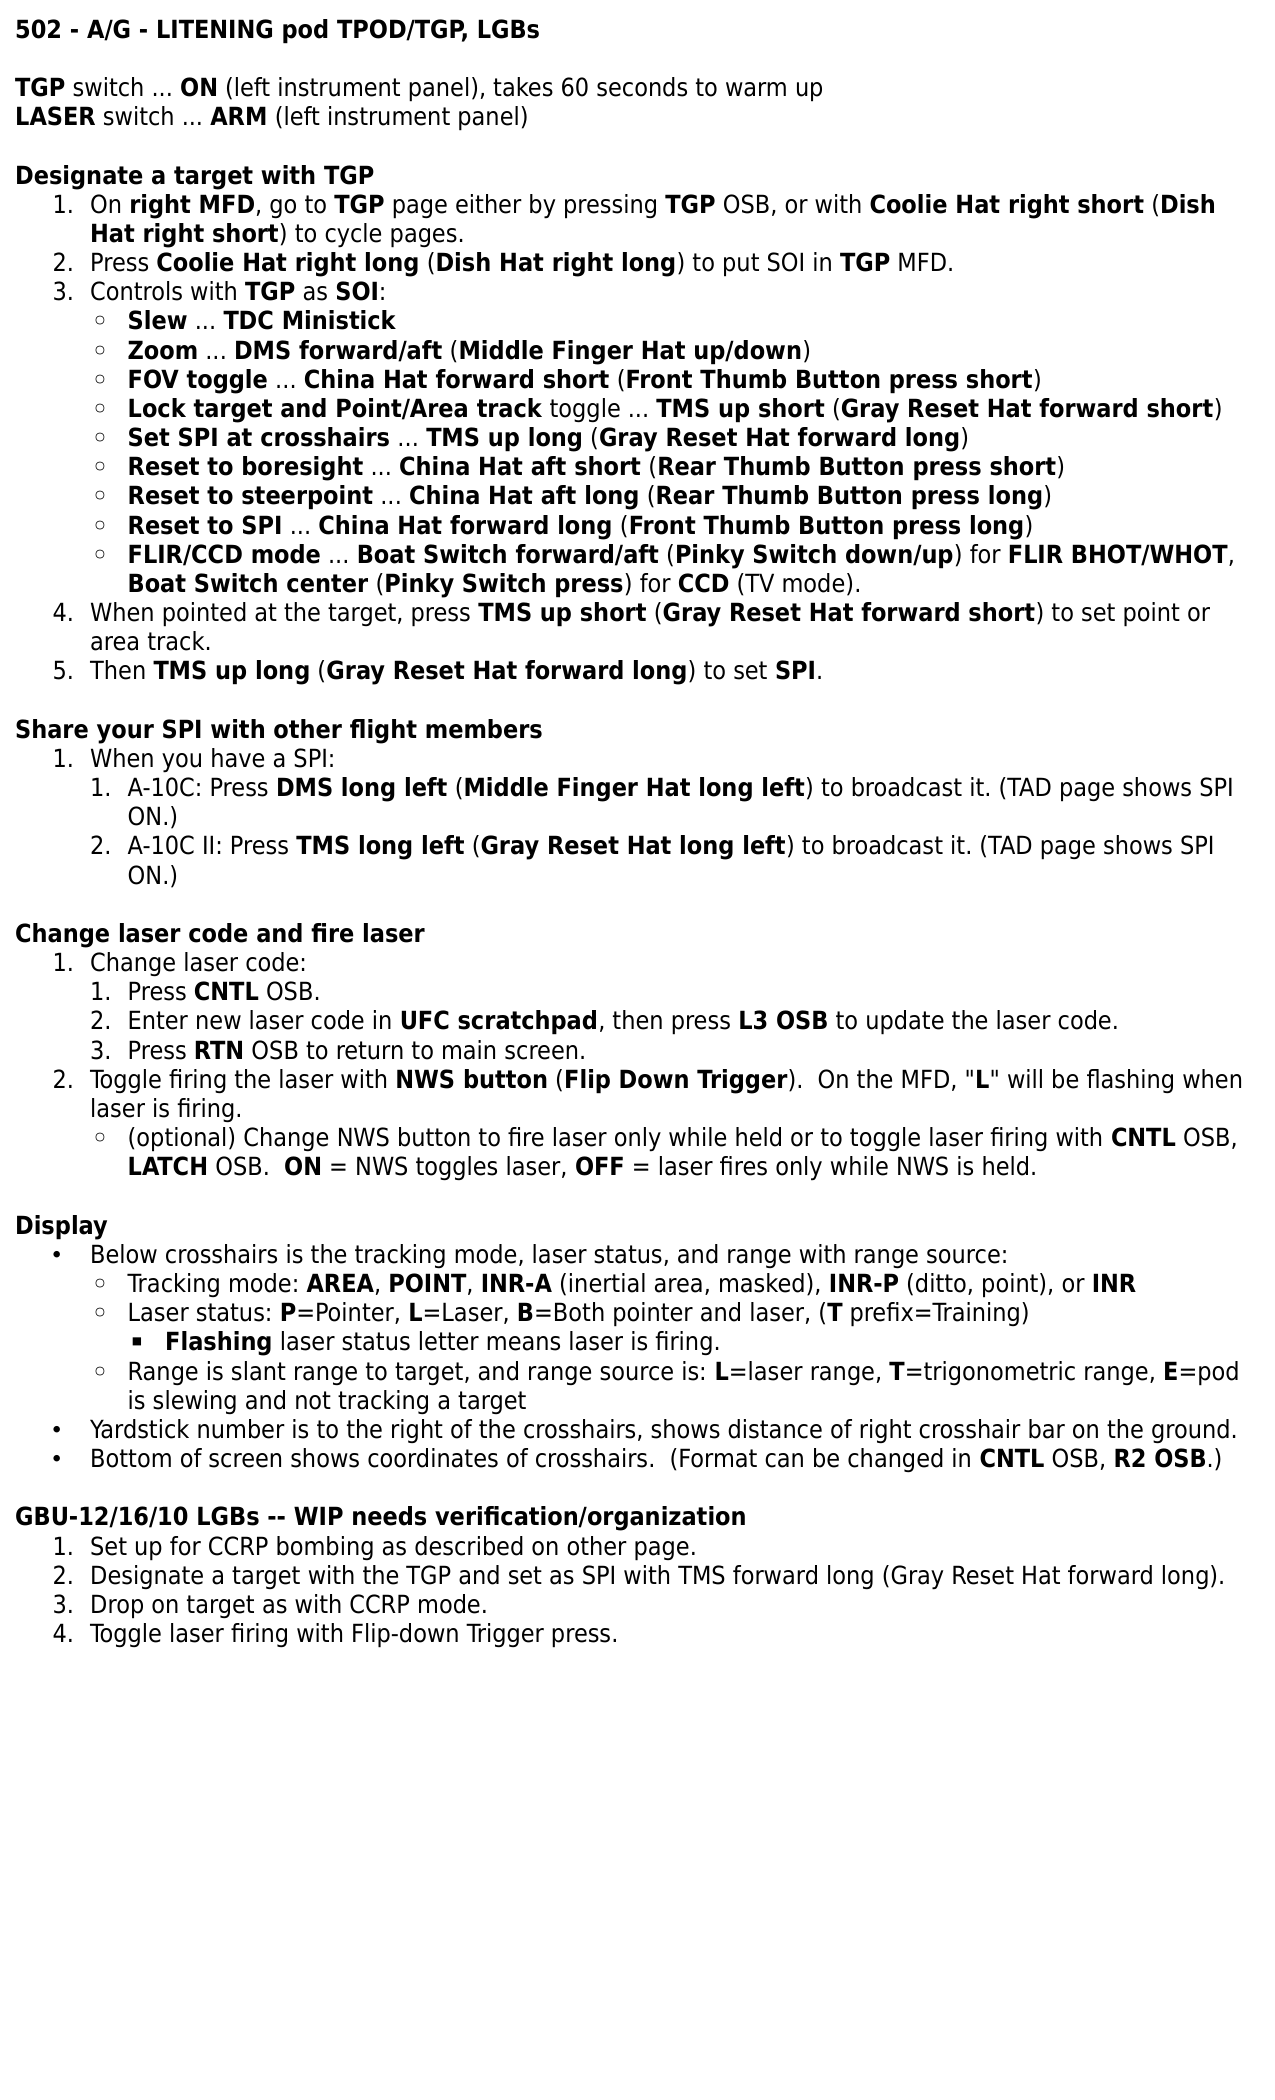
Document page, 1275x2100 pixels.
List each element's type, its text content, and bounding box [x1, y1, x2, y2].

list Bottom of screen shows coordinates of crosshairs. (Format can be changed in CNTL OSB, R2 OSB.) [52, 1444, 1260, 1473]
text TGP switch ... ON (left instrument panel), takes 60 seconds to warm up [15, 73, 1260, 102]
list Press Coolie Hat right long (Dish Hat right long) to put SOI in TGP MFD. [52, 248, 1260, 277]
text Change laser code and fire laser [15, 919, 1260, 948]
text Share your SPI with other flight members [15, 715, 1260, 744]
list FOV toggle ... China Hat forward short (Front Thumb Button press short) [90, 365, 1260, 394]
list Reset to SPI ... China Hat forward long (Front Thumb Button press long) [90, 511, 1260, 540]
list When pointed at the target, press TMS up short (Gray Reset Hat forward short) to set point or area track. [52, 598, 1260, 657]
list Set SPI at crosshairs ... TMS up long (Gray Reset Hat forward long) [90, 423, 1260, 452]
list Reset to steerpoint ... China Hat aft long (Rear Thumb Button press long) [90, 482, 1260, 511]
text LASER switch ... ARM (left instrument panel) [15, 102, 1260, 132]
text Designate a target with TGP [15, 161, 1260, 190]
text Display [15, 1211, 1260, 1240]
list A-10C II: Press TMS long left (Gray Reset Hat long left) to broadcast it. (TAD page shows SPI ON.) [90, 832, 1260, 890]
list Set up for CCRP bombing as described on other page. [52, 1532, 1260, 1561]
list Lock target and Point/Area track toggle ... TMS up short (Gray Reset Hat forward short) [90, 394, 1260, 423]
list Press CNTL OSB. [90, 977, 1260, 1007]
list (optional) Change NWS button to fire laser only while held or to toggle laser firing with CNTL OSB, LATCH OSB. ON = NWS toggles laser, OFF = laser fires only while NWS is held. [90, 1123, 1260, 1182]
list Toggle laser firing with Flip-down Trigger press. [52, 1619, 1260, 1648]
list Change laser code: [52, 948, 1260, 977]
list Drop on target as with CCRP mode. [52, 1590, 1260, 1619]
list Below crosshairs is the tracking mode, laser status, and range with range source: [52, 1240, 1260, 1269]
list On right MFD, go to TGP page either by pressing TGP OSB, or with Coolie Hat right short (Dish Hat right short) to cycle pages. [52, 190, 1260, 248]
list Tracking mode: AREA, POINT, INR-A (inertial area, masked), INR-P (ditto, point), or INR [90, 1269, 1260, 1298]
list Toggle firing the laser with NWS button (Flip Down Trigger). On the MFD, "L" will be flashing when laser is firing. [52, 1065, 1260, 1123]
text 502 - A/G - LITENING pod TPOD/TGP, LGBs [15, 15, 1260, 44]
list Press RTN OSB to return to main screen. [90, 1036, 1260, 1065]
list Laser status: P=Pointer, L=Laser, B=Both pointer and laser, (T prefix=Training) [90, 1298, 1260, 1327]
list Slew ... TDC Ministick [90, 307, 1260, 336]
list Zoom ... DMS forward/aft (Middle Finger Hat up/down) [90, 336, 1260, 365]
list Then TMS up long (Gray Reset Hat forward long) to set SPI. [52, 657, 1260, 686]
list A-10C: Press DMS long left (Middle Finger Hat long left) to broadcast it. (TAD page shows SPI ON.) [90, 773, 1260, 832]
list Designate a target with the TGP and set as SPI with TMS forward long (Gray Reset Hat forward long). [52, 1561, 1260, 1590]
list Reset to boresight ... China Hat aft short (Rear Thumb Button press short) [90, 452, 1260, 482]
list Yardstick number is to the right of the crosshairs, shows distance of right crosshair bar on the ground. [52, 1415, 1260, 1444]
list Enter new laser code in UFC scratchpad, then press L3 OSB to update the laser code. [90, 1007, 1260, 1036]
list Flashing laser status letter means laser is firing. [127, 1327, 1260, 1357]
list Controls with TGP as SOI: [52, 277, 1260, 307]
list FLIR/CCD mode ... Boat Switch forward/aft (Pinky Switch down/up) for FLIR BHOT/WHOT, Boat Switch center (Pinky Switch press) for CCD (TV mode). [90, 540, 1260, 598]
list Range is slant range to target, and range source is: L=laser range, T=trigonometric range, E=pod is slewing and not tracking a target [90, 1357, 1260, 1415]
text GBU-12/16/10 LGBs -- WIP needs verification/organization [15, 1502, 1260, 1532]
list When you have a SPI: [52, 744, 1260, 773]
